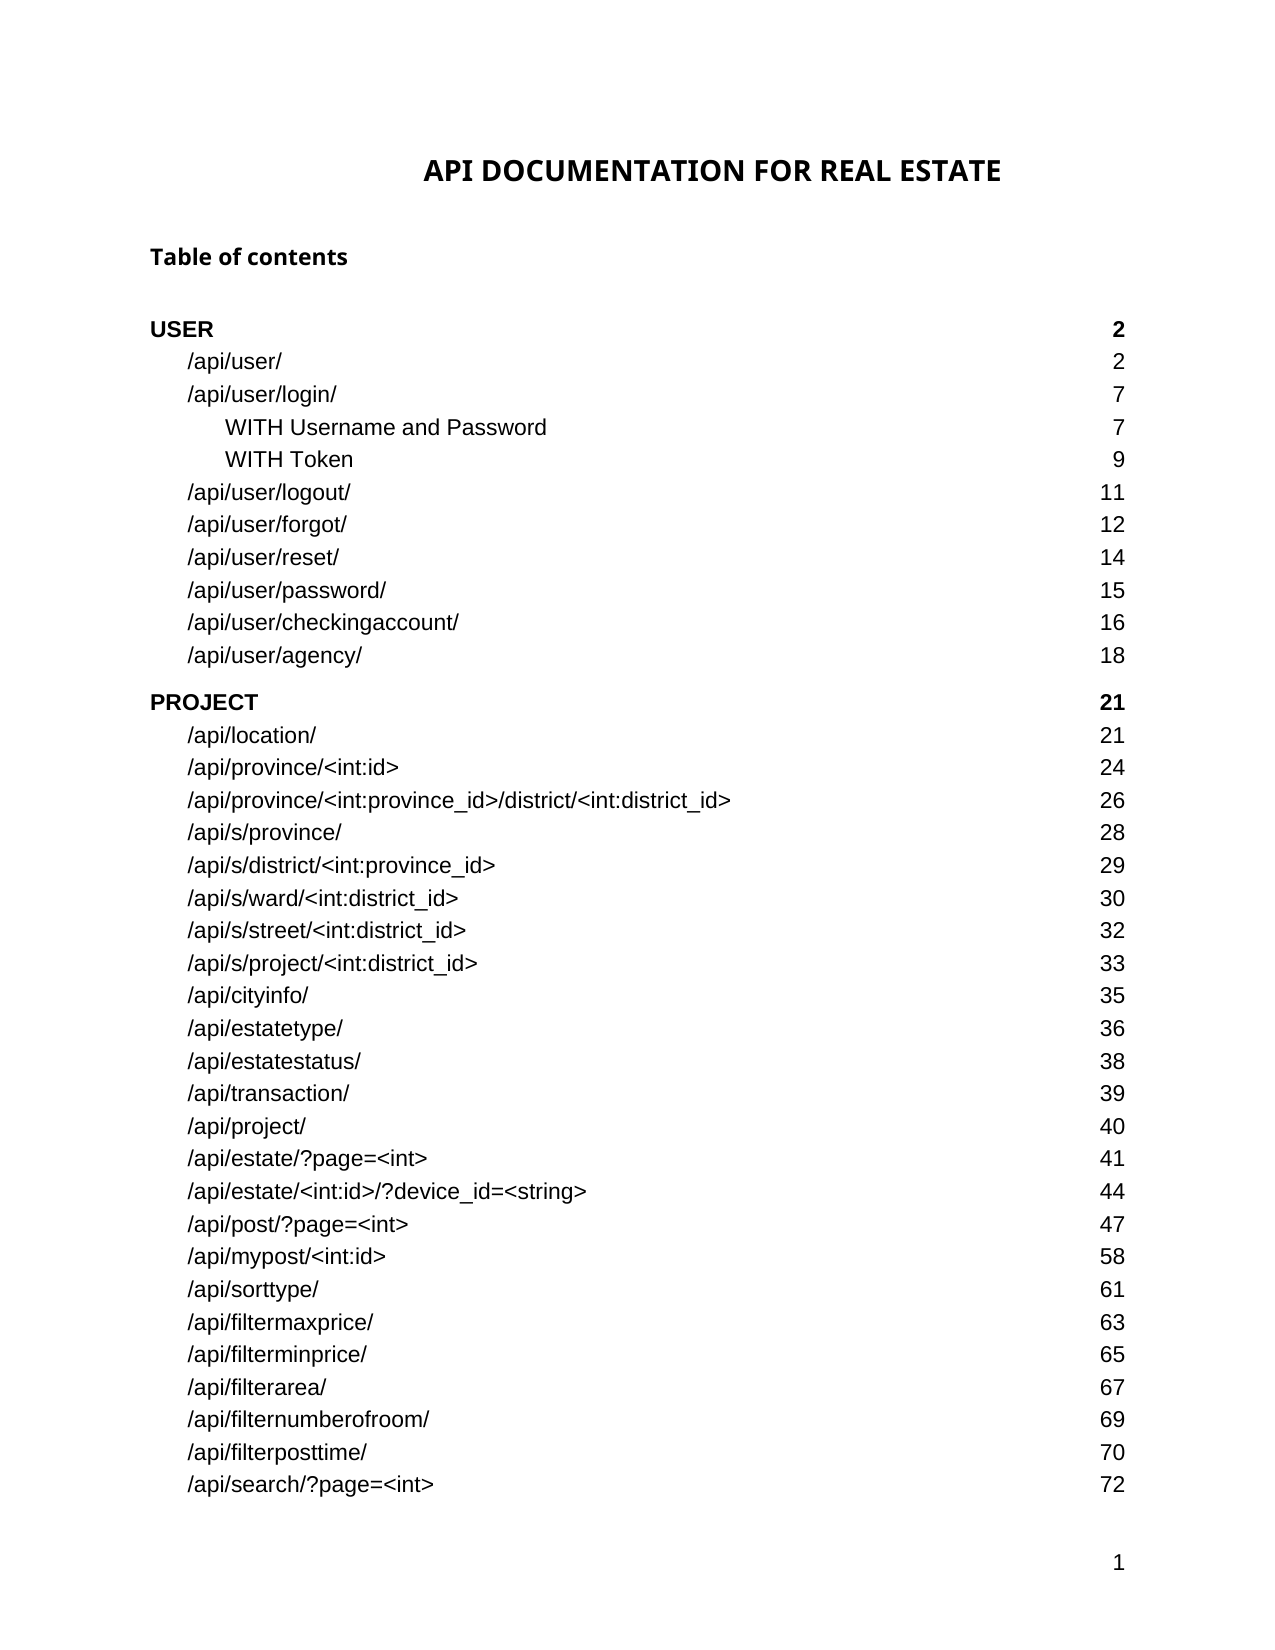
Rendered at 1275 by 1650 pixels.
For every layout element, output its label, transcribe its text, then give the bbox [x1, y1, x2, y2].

text /api/estatestatus/ 38 [187, 1048, 1125, 1074]
text /api/post/?page=<int> 47 [187, 1211, 1125, 1237]
text /api/filterposttime/ 70 [187, 1439, 1125, 1465]
text /api/province/<int:province_id>/district/<int:district_id> 26 [187, 787, 1125, 813]
text /api/filterarea/ 67 [187, 1374, 1125, 1400]
text /api/filternumberofroom/ 69 [187, 1406, 1125, 1433]
text /api/s/project/<int:district_id> 33 [187, 950, 1125, 976]
text WITH Token 9 [225, 446, 1125, 472]
text /api/estatetype/ 36 [187, 1015, 1125, 1041]
text API DOCUMENTATION FOR REAL ESTATE [300, 150, 1125, 190]
text /api/filterminprice/ 65 [187, 1341, 1125, 1367]
text Table of contents [150, 241, 1125, 272]
text /api/user/agency/ 18 [187, 642, 1125, 668]
text /api/transaction/ 39 [187, 1080, 1125, 1107]
text /api/estate/?page=<int> 41 [187, 1145, 1125, 1172]
text /api/user/password/ 15 [187, 577, 1125, 603]
text /api/user/ 2 [187, 348, 1125, 375]
text /api/s/province/ 28 [187, 819, 1125, 846]
text /api/s/district/<int:province_id> 29 [187, 852, 1125, 878]
text /api/estate/<int:id>/?device_id=<string> 44 [187, 1178, 1125, 1204]
text /api/cityinfo/ 35 [187, 982, 1125, 1009]
text /api/location/ 21 [187, 722, 1125, 748]
text /api/project/ 40 [187, 1113, 1125, 1139]
text /api/user/forgot/ 12 [187, 511, 1125, 538]
text /api/sorttype/ 61 [187, 1276, 1125, 1302]
text /api/user/reset/ 14 [187, 544, 1125, 570]
text /api/search/?page=<int> 72 [187, 1471, 1125, 1498]
text /api/s/ward/<int:district_id> 30 [187, 884, 1125, 911]
text /api/mypost/<int:id> 58 [187, 1243, 1125, 1269]
text /api/user/logout/ 11 [187, 479, 1125, 505]
text WITH Username and Password 7 [225, 413, 1125, 440]
text /api/filtermaxprice/ 63 [187, 1308, 1125, 1335]
text /api/s/street/<int:district_id> 32 [187, 917, 1125, 943]
text /api/user/login/ 7 [187, 381, 1125, 407]
text PROJECT 21 [150, 689, 1125, 715]
text /api/province/<int:id> 24 [187, 754, 1125, 781]
text /api/user/checkingaccount/ 16 [187, 609, 1125, 636]
text USER 2 [150, 316, 1125, 342]
